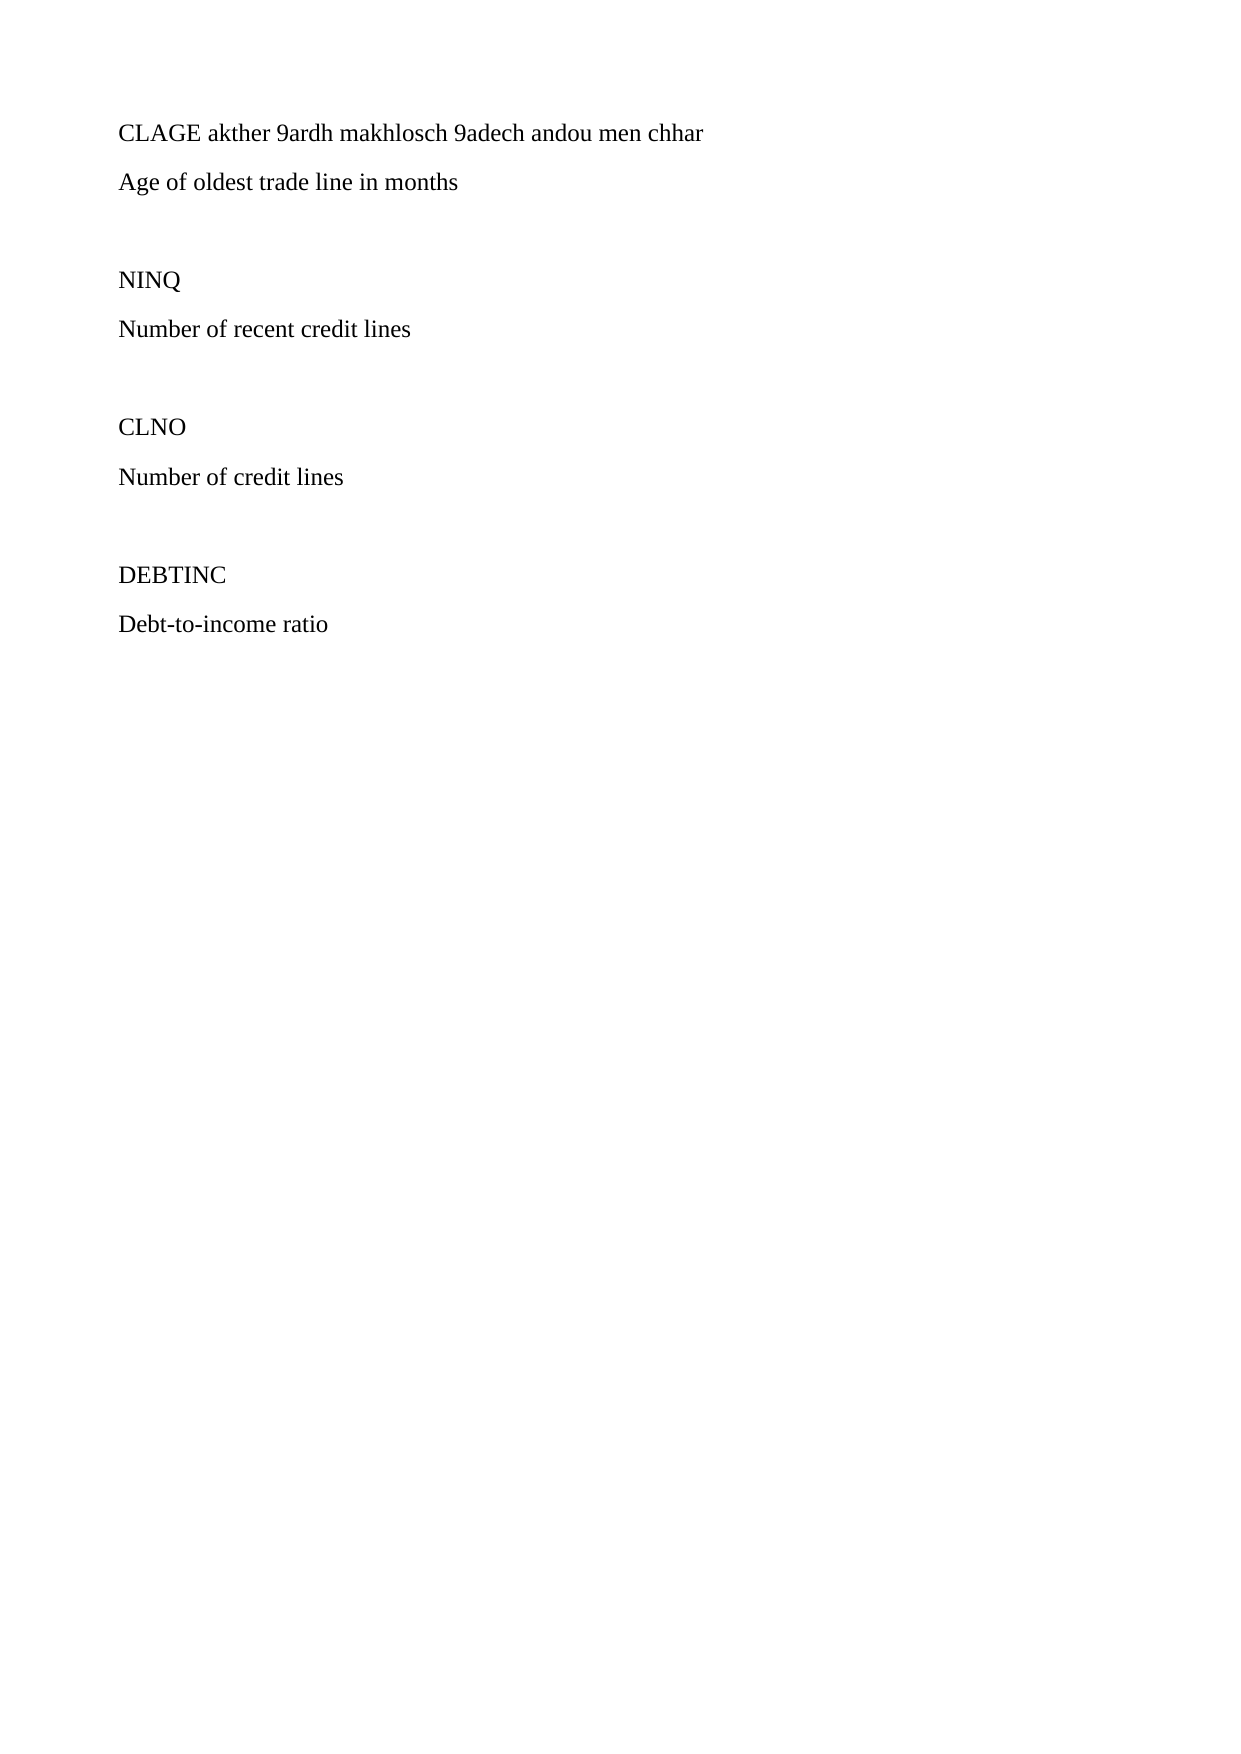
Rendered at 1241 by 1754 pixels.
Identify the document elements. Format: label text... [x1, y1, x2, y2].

text Debt-to-income ratio [118, 609, 1122, 637]
text Number of recent credit lines [118, 314, 1122, 343]
text Number of credit lines [118, 462, 1122, 490]
text CLAGE akther 9ardh makhlosch 9adech andou men chhar [118, 118, 1122, 147]
text CLNO [118, 412, 1122, 441]
text Age of oldest trade line in months [118, 167, 1122, 196]
text NINQ [118, 265, 1122, 294]
text DEBTINC [118, 560, 1122, 588]
